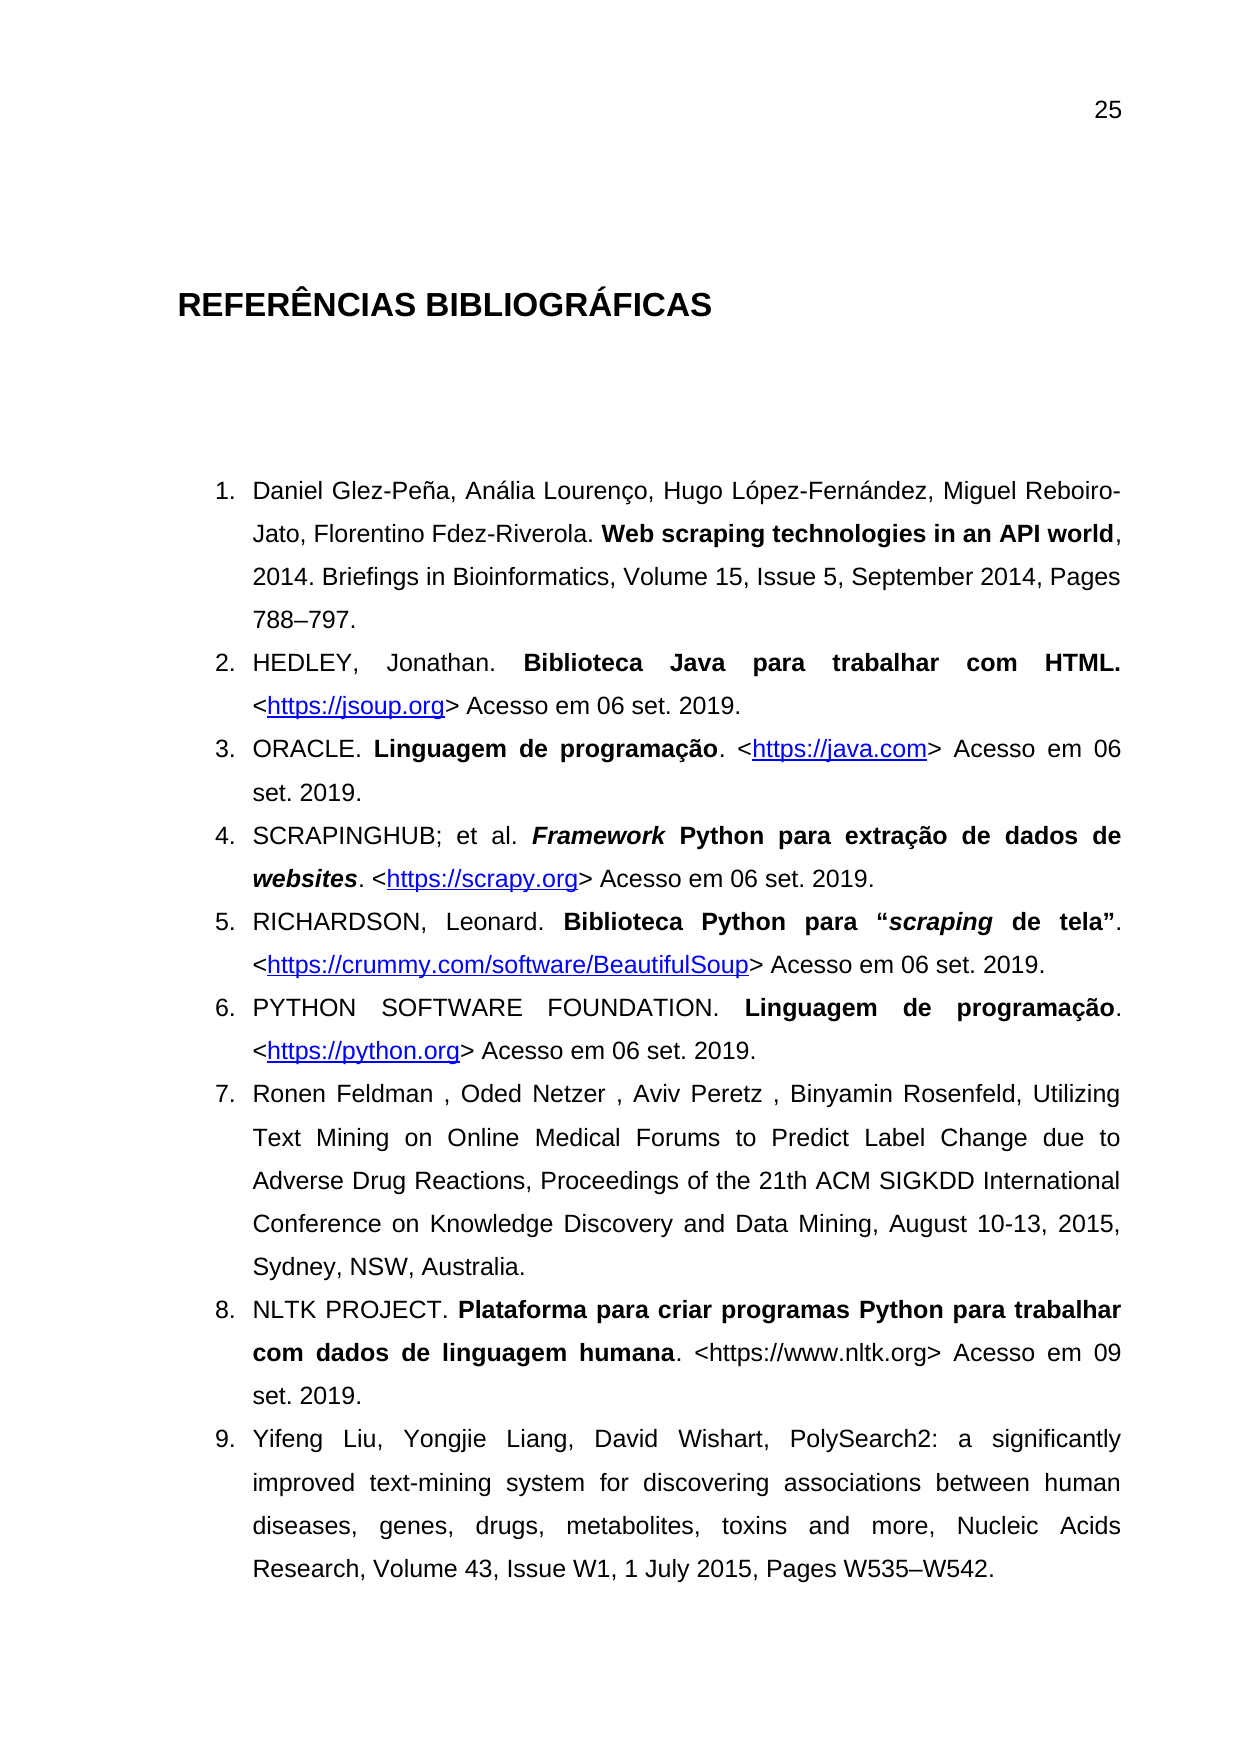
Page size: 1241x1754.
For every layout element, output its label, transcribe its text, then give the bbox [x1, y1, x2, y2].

text REFERÊNCIAS BIBLIOGRÁFICAS [177, 286, 1122, 324]
list PYTHON SOFTWARE FOUNDATION. Linguagem de programação. <https://python.org> Acesso em 06 set. 2019. [215, 993, 1122, 1065]
list ORACLE. Linguagem de programação. <https://java.com> Acesso em 06 set. 2019. [215, 734, 1122, 806]
list Ronen Feldman , Oded Netzer , Aviv Peretz , Binyamin Rosenfeld, Utilizing Text Mining on Online Medical Forums to Predict Label Change due to Adverse Drug Reactions, Proceedings of the 21th ACM SIGKDD International Conference on Knowledge Discovery and Data Mining, August 10-13, 2015, Sydney, NSW, Australia. [215, 1079, 1122, 1281]
list HEDLEY, Jonathan. Biblioteca Java para trabalhar com HTML. <https://jsoup.org> Acesso em 06 set. 2019. [215, 648, 1122, 720]
list Yifeng Liu, Yongjie Liang, David Wishart, PolySearch2: a significantly improved text-mining system for discovering associations between human diseases, genes, drugs, metabolites, toxins and more, Nucleic Acids Research, Volume 43, Issue W1, 1 July 2015, Pages W535–W542. [215, 1424, 1122, 1583]
list NLTK PROJECT. Plataforma para criar programas Python para trabalhar com dados de linguagem humana. <https://www.nltk.org> Acesso em 09 set. 2019. [215, 1295, 1122, 1410]
list Daniel Glez-Peña, Anália Lourenço, Hugo López-Fernández, Miguel Reboiro-Jato, Florentino Fdez-Riverola. Web scraping technologies in an API world, 2014. Briefings in Bioinformatics, Volume 15, Issue 5, September 2014, Pages 788–797. [215, 476, 1122, 634]
list SCRAPINGHUB; et al. Framework Python para extração de dados de websites. <https://scrapy.org> Acesso em 06 set. 2019. [215, 821, 1122, 893]
list RICHARDSON, Leonard. Biblioteca Python para “scraping de tela”. <https://crummy.com/software/BeautifulSoup> Acesso em 06 set. 2019. [215, 907, 1122, 979]
